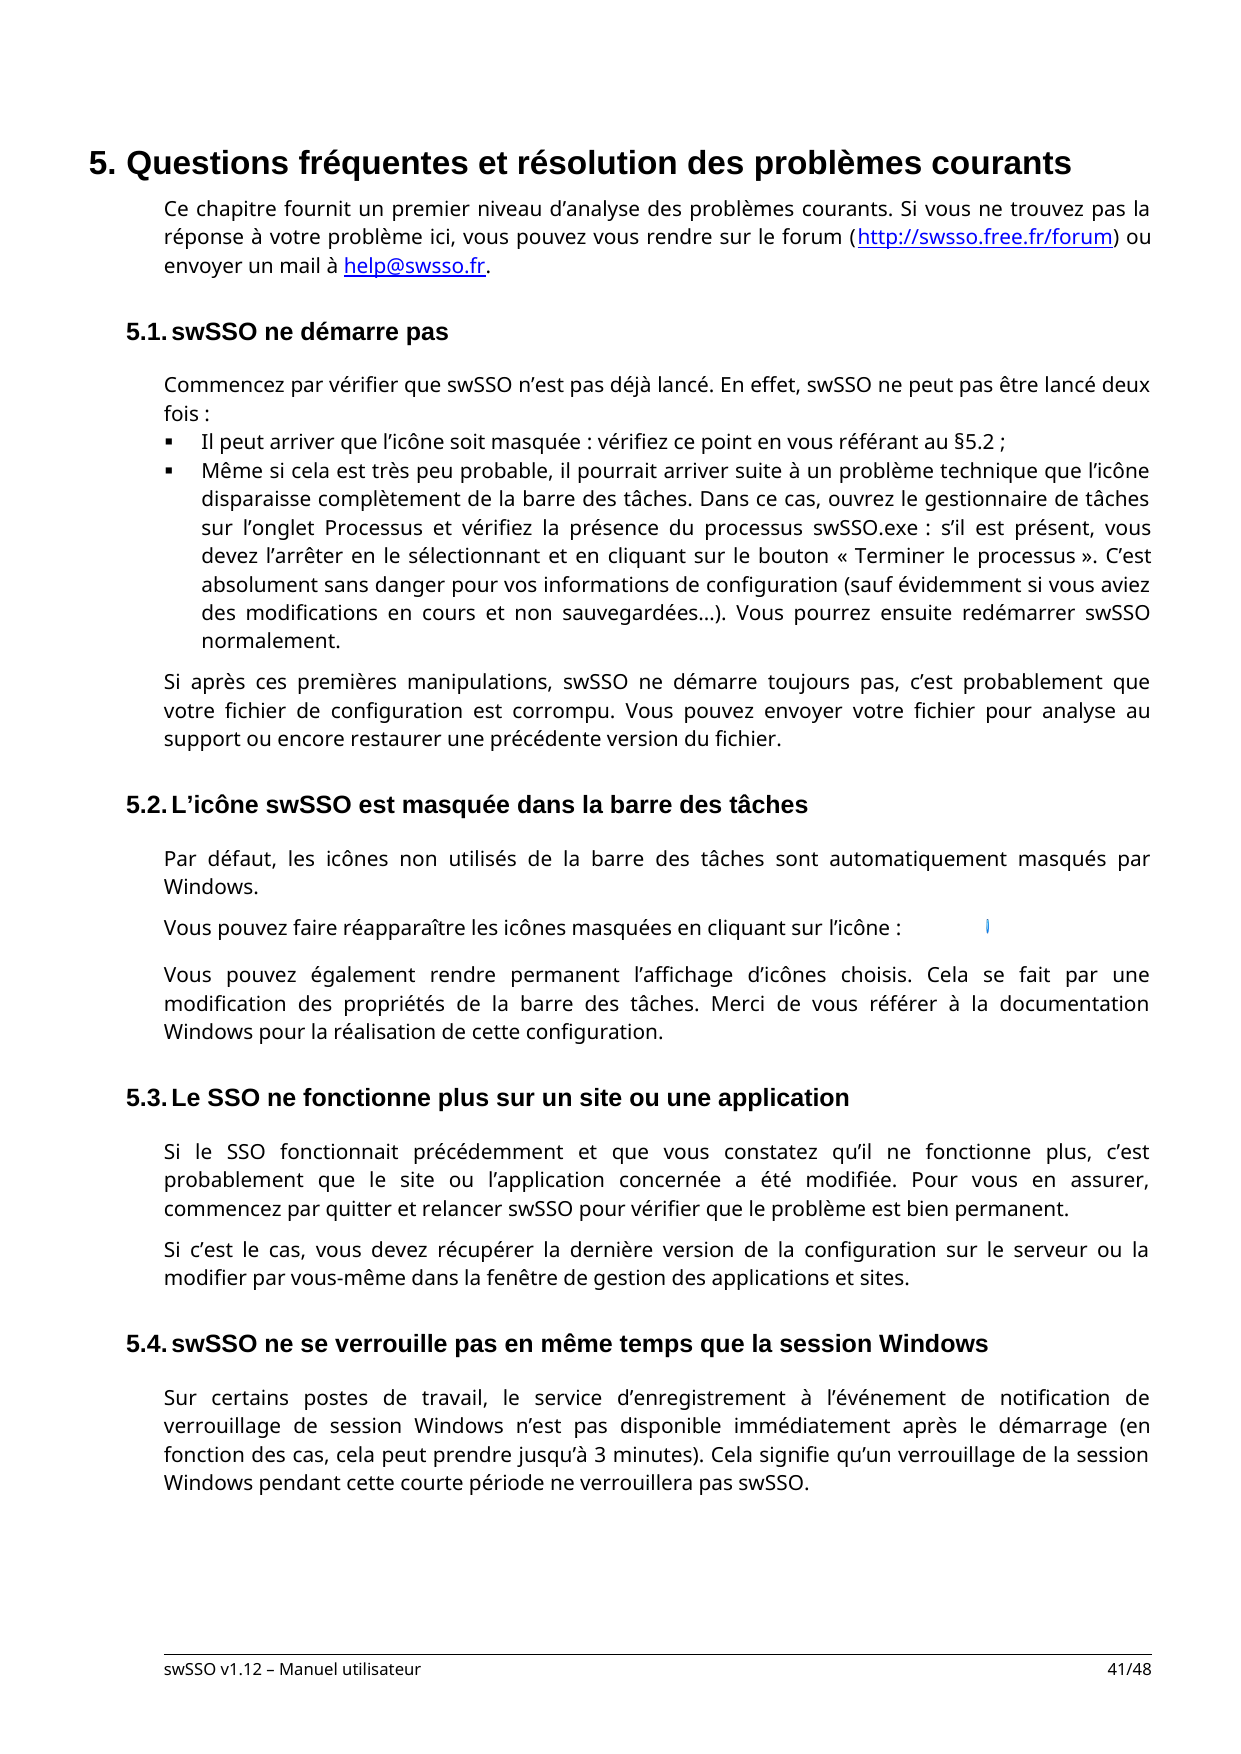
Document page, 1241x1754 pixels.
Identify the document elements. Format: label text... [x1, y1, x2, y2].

text Si après ces premières manipulations, swSSO ne démarre toujours pas, c’est probablement que votre fichier de configuration est corrompu. Vous pouvez envoyer votre fichier pour analyse au support ou encore restaurer une précédente version du fichier. [164, 667, 1152, 753]
text Si le SSO fonctionnait précédemment et que vous constatez qu’il ne fonctionne plus, c’est probablement que le site ou l’application concernée a été modifiée. Pour vous en assurer, commencez par quitter et relancer swSSO pour vérifier que le problème est bien permanent. [164, 1137, 1152, 1222]
text Vous pouvez également rendre permanent l’affichage d’icônes choisis. Cela se fait par une modification des propriétés de la barre des tâches. Merci de vous référer à la documentation Windows pour la réalisation de cette configuration. [164, 961, 1152, 1046]
subtitle swSSO ne démarre pas [126, 317, 1152, 346]
subtitle swSSO ne se verrouille pas en même temps que la session Windows [126, 1329, 1152, 1358]
text Sur certains postes de travail, le service d’enregistrement à l’événement de notification de verrouillage de session Windows n’est pas disponible immédiatement après le démarrage (en fonction des cas, cela peut prendre jusqu’à 3 minutes). Cela signifie qu’un verrouillage de la session Windows pendant cette courte période ne verrouillera pas swSSO. [164, 1383, 1152, 1497]
subtitle L’icône swSSO est masquée dans la barre des tâches [126, 790, 1152, 819]
list Il peut arriver que l’icône soit masquée : vérifiez ce point en vous référant au §5.2 ; [164, 427, 1152, 456]
text Ce chapitre fournit un premier niveau d’analyse des problèmes courants. Si vous ne trouvez pas la réponse à votre problème ici, vous pouvez vous rendre sur le forum (http://swsso.free.fr/forum) ou envoyer un mail à help@swsso.fr. [164, 194, 1152, 279]
text Commencez par vérifier que swSSO n’est pas déjà lancé. En effet, swSSO ne peut pas être lancé deux fois : [164, 371, 1152, 427]
subtitle Le SSO ne fonctionne plus sur un site ou une application [126, 1083, 1152, 1112]
table_header [970, 907, 1155, 948]
text Si c’est le cas, vous devez récupérer la dernière version de la configuration sur le serveur ou la modifier par vous-même dans la fenêtre de gestion des applications et sites. [164, 1235, 1152, 1292]
table_header Vous pouvez faire réapparaître les icônes masquées en cliquant sur l’icône : [145, 907, 970, 948]
text Par défaut, les icônes non utilisés de la barre des tâches sont automatiquement masqués par Windows. [164, 844, 1152, 901]
subtitle Questions fréquentes et résolution des problèmes courants [89, 143, 1152, 182]
list Même si cela est très peu probable, il pourrait arriver suite à un problème technique que l’icône disparaisse complètement de la barre des tâches. Dans ce cas, ouvrez le gestionnaire de tâches sur l’onglet Processus et vérifiez la présence du processus swSSO.exe : s’il est présent, vous devez l’arrêter en le sélectionnant et en cliquant sur le bouton « Terminer le processus ». C’est absolument sans danger pour vos informations de configuration (sauf évidemment si vous aviez des modifications en cours et non sauvegardées…). Vous pourrez ensuite redémarrer swSSO normalement. [164, 456, 1152, 655]
